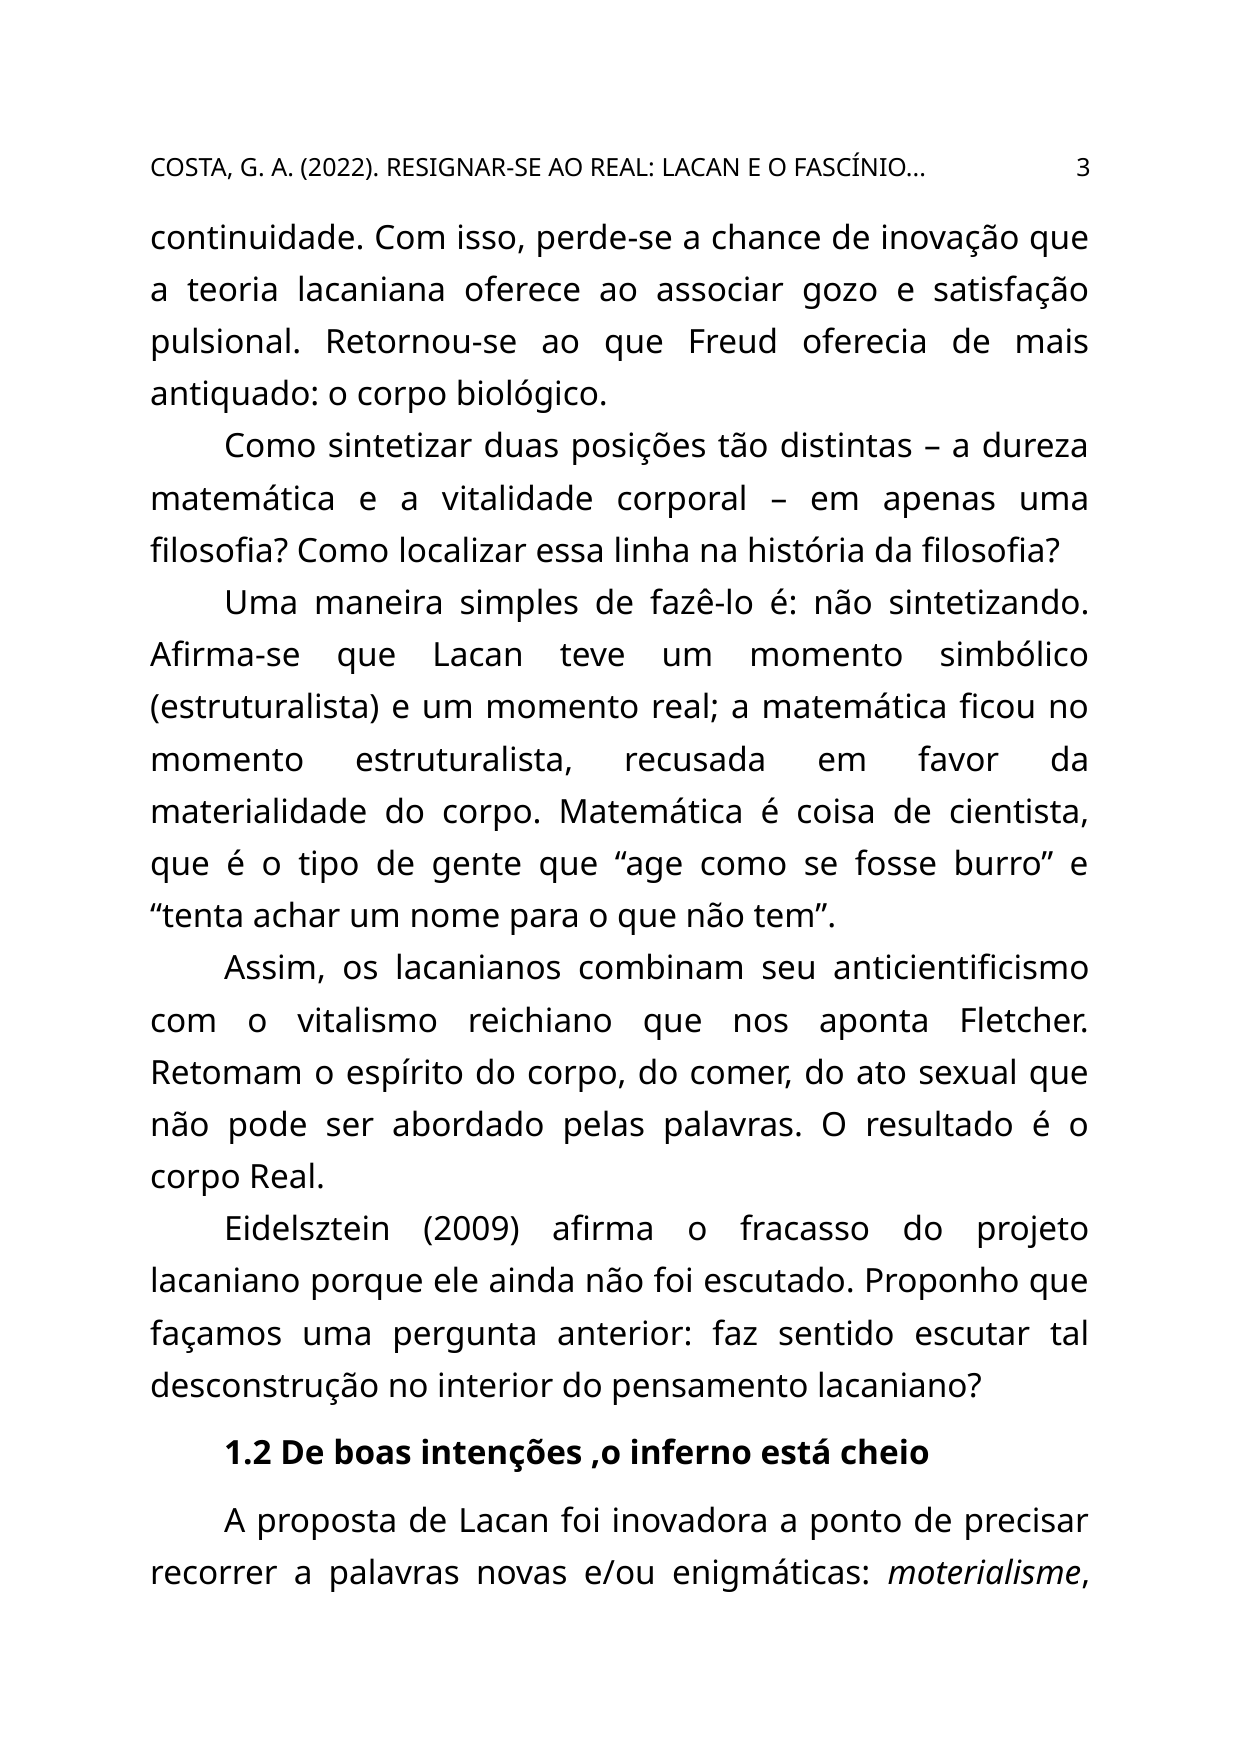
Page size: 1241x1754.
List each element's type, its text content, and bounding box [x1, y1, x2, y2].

text Assim, os lacanianos combinam seu anticientificismo com o vitalismo reichiano que nos aponta Fletcher. Retomam o espírito do corpo, do comer, do ato sexual que não pode ser abordado pelas palavras. O resultado é o corpo Real. [150, 944, 1090, 1198]
text continuidade. Com isso, perde-se a chance de inovação que a teoria lacaniana oferece ao associar gozo e satisfação pulsional. Retornou-se ao que Freud oferecia de mais antiquado: o corpo biológico. [150, 213, 1090, 416]
text Como sintetizar duas posições tão distintas – a dureza matemática e a vitalidade corporal – em apenas uma filosofia? Como localizar essa linha na história da filosofia? [150, 422, 1090, 572]
text Uma maneira simples de fazê-lo é: não sintetizando. Afirma-se que Lacan teve um momento simbólico (estruturalista) e um momento real; a matemática ficou no momento estruturalista, recusada em favor da materialidade do corpo. Matemática é coisa de cientista, que é o tipo de gente que “age como se fosse burro” e “tenta achar um nome para o que não tem”. [150, 579, 1090, 937]
text A proposta de Lacan foi inovadora a ponto de precisar recorrer a palavras novas e/ou enigmáticas: moterialisme, [150, 1497, 1090, 1594]
text Eidelsztein (2009) afirma o fracasso do projeto lacaniano porque ele ainda não foi escutado. Proponho que façamos uma pergunta anterior: faz sentido escutar tal desconstrução no interior do pensamento lacaniano? [150, 1205, 1090, 1407]
subtitle 1.2 De boas intenções ,o inferno está cheio [150, 1429, 1090, 1474]
